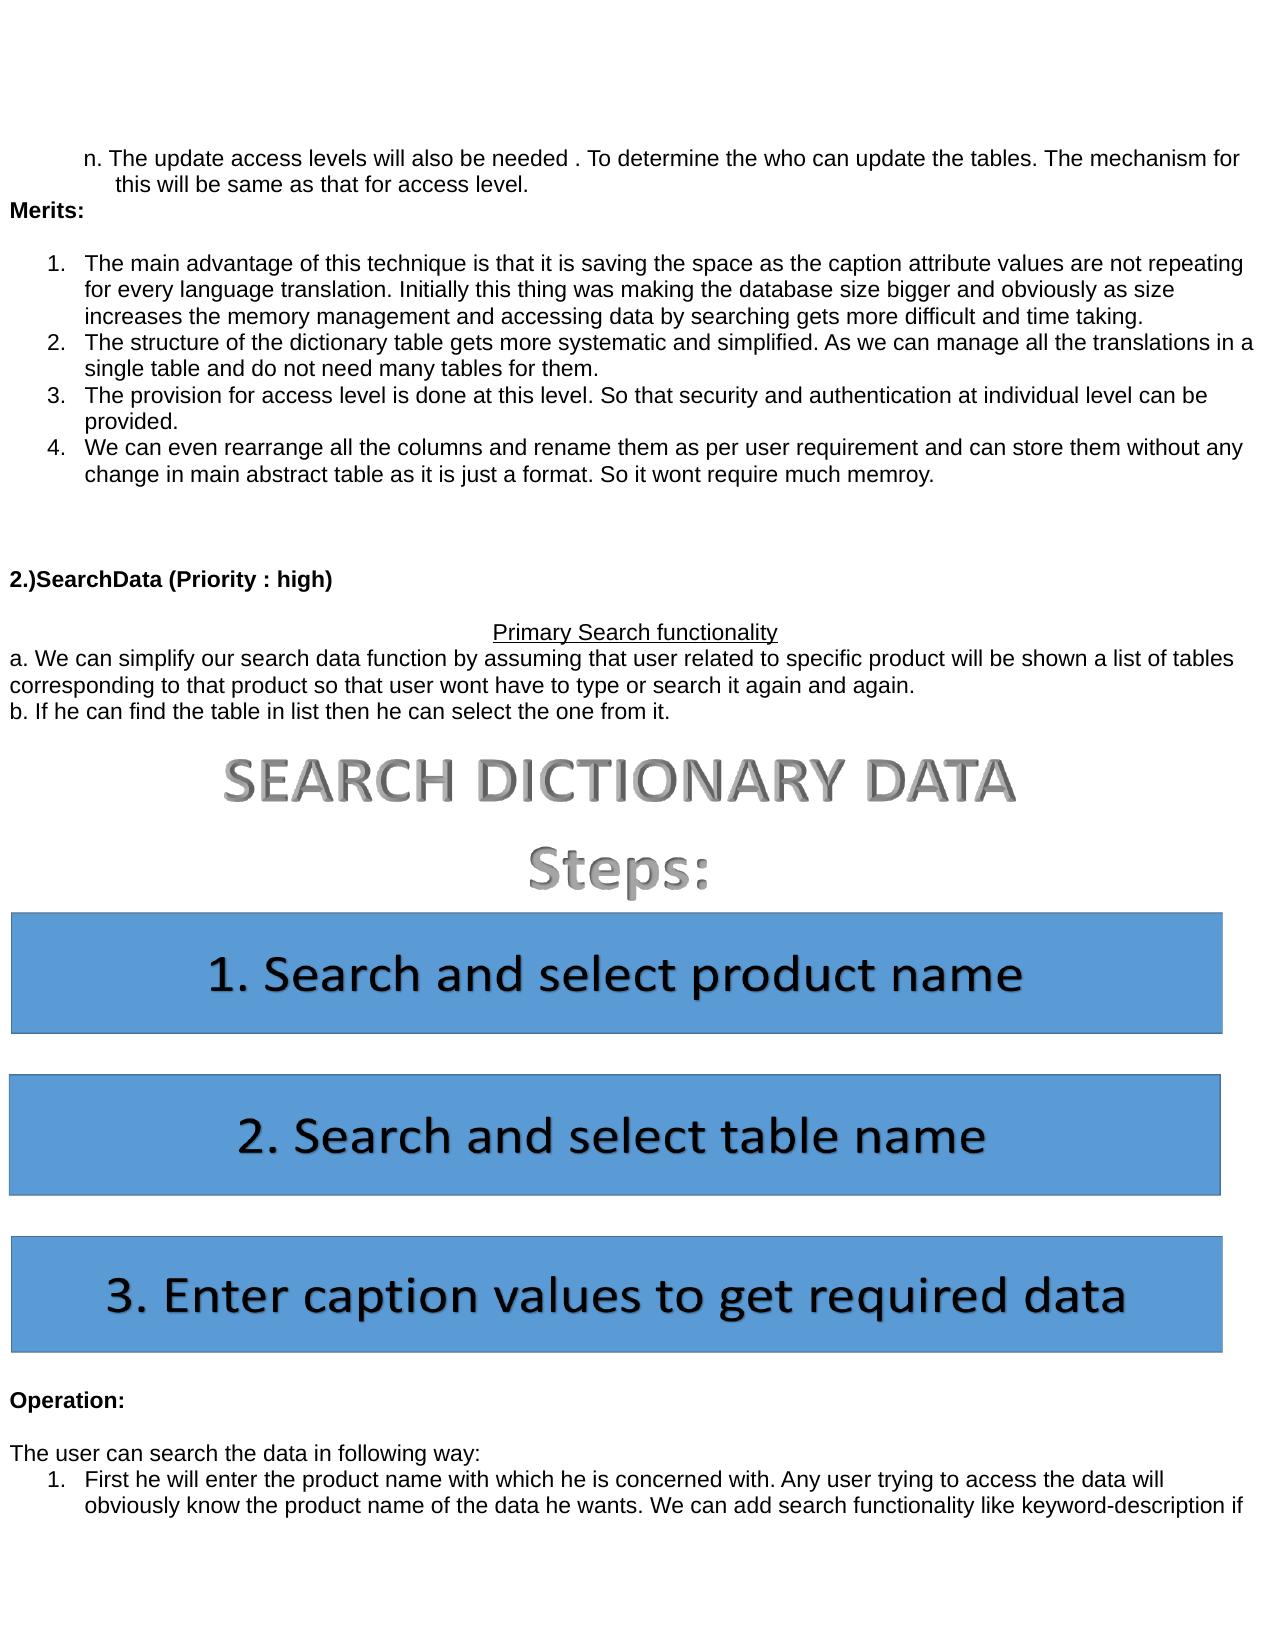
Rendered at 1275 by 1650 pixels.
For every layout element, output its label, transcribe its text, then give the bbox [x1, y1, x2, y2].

text 2.)SearchData (Priority : high) [9, 566, 1261, 592]
list The provision for access level is done at this level. So that security and authentication at individual level can be provided. [47, 382, 1261, 434]
text b. If he can find the table in list then he can select the one from it. [9, 698, 1261, 724]
list The structure of the dictionary table gets more systematic and simplified. As we can manage all the translations in a single table and do not need many tables for them. [47, 329, 1261, 382]
list The main advantage of this technique is that it is saving the space as the caption attribute values are not repeating for every language translation. Initially this thing was making the database size bigger and obviously as size increases the memory management and accessing data by searching gets more difficult and time taking. [47, 250, 1261, 329]
text Primary Search functionality [9, 619, 1261, 645]
text a. We can simplify our search data function by assuming that user related to specific product will be shown a list of tables corresponding to that product so that user wont have to type or search it again and again. [9, 645, 1261, 698]
text n. The update access levels will also be needed . To determine the who can update the tables. The mechanism for this will be same as that for access level. [9, 144, 1261, 197]
list First he will enter the product name with which he is concerned with. Any user trying to access the data will obviously know the product name of the data he wants. We can add search functionality like keyword-description if [47, 1466, 1261, 1519]
text Operation: [9, 1387, 1261, 1413]
text Merits: [9, 197, 1261, 223]
picture [8, 737, 1223, 1361]
text The user can search the data in following way: [9, 1440, 1261, 1466]
list We can even rearrange all the columns and rename them as per user requirement and can store them without any change in main abstract table as it is just a format. So it wont require much memroy. [47, 434, 1261, 487]
